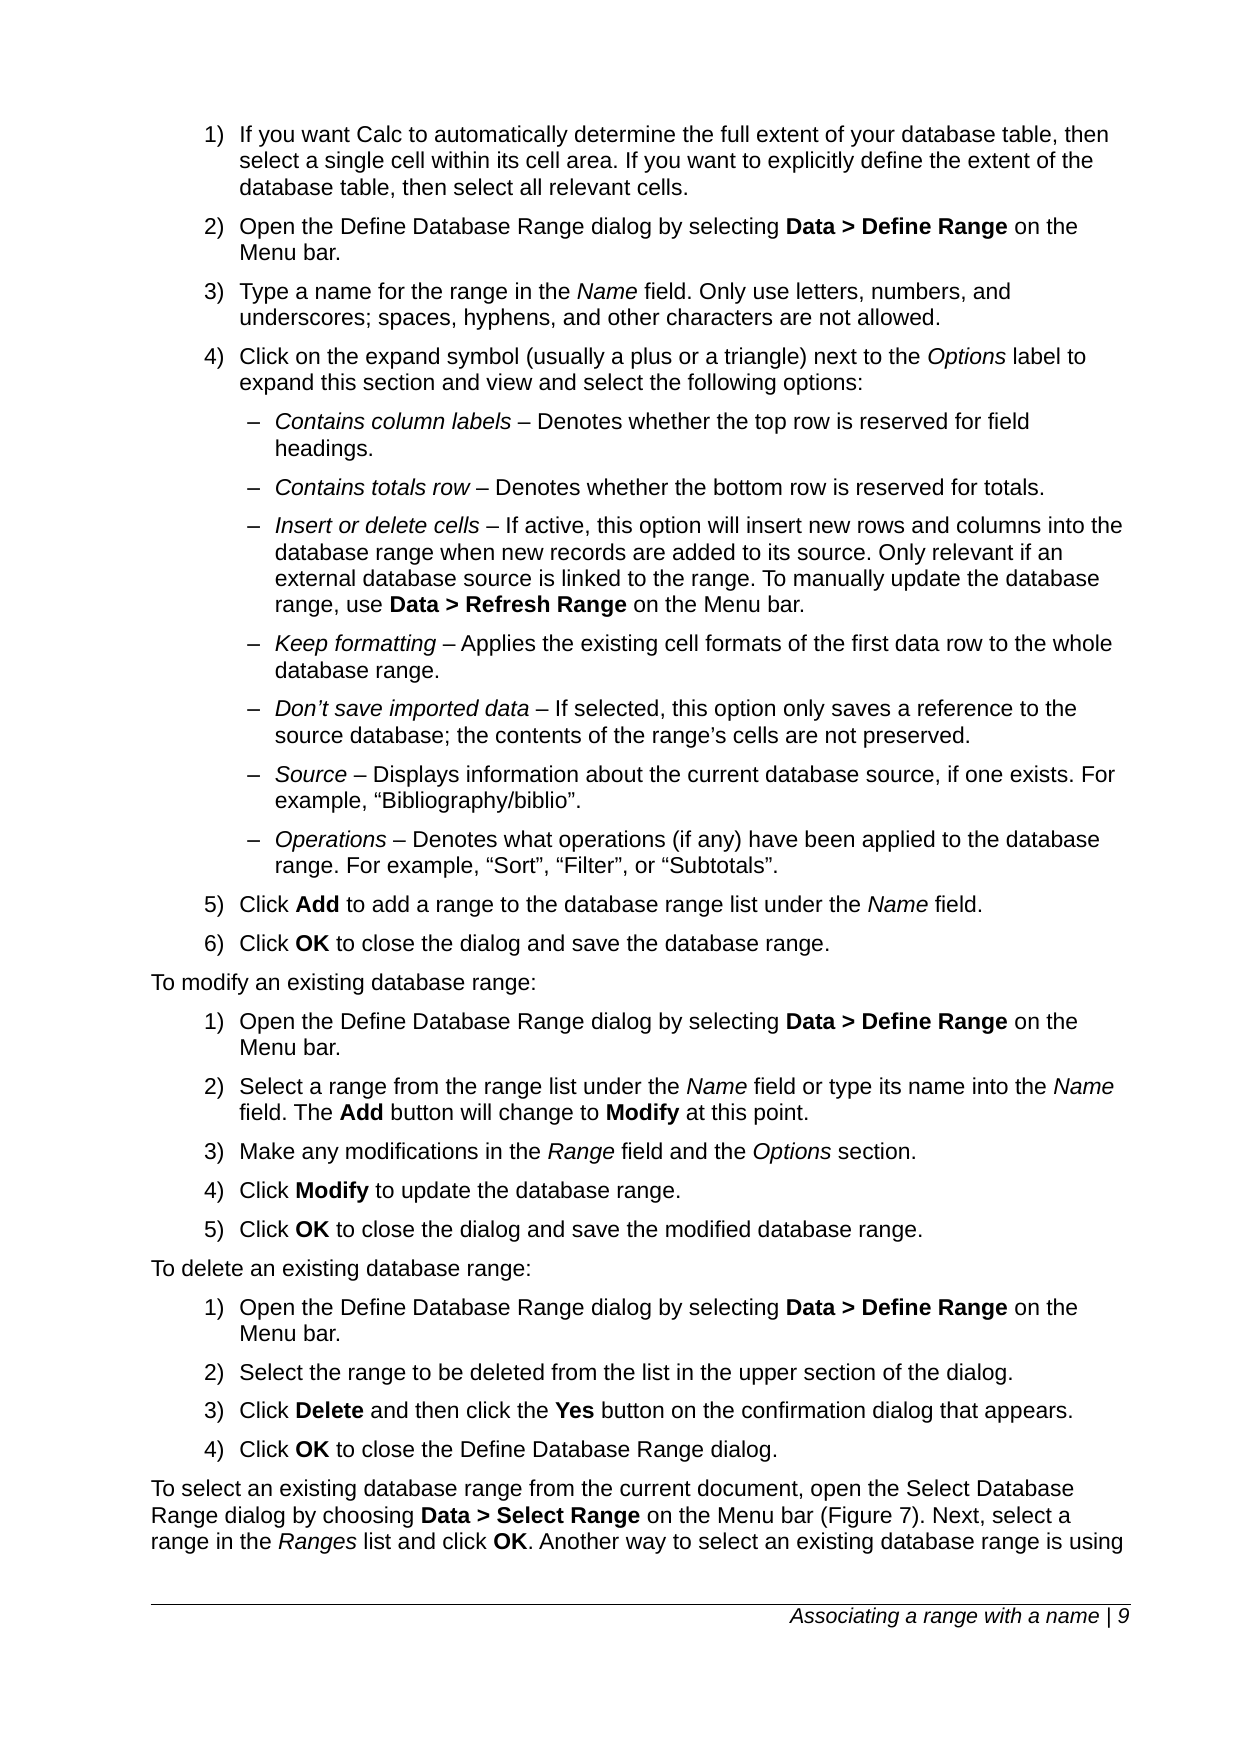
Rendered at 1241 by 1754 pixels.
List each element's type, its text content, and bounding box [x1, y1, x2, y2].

list Click on the expand symbol (usually a plus or a triangle) next to the Options label to expand this section and view and select the following options: [224, 343, 1131, 396]
list Don’t save imported data – If selected, this option only saves a reference to the source database; the contents of the range’s cells are not preserved. [260, 695, 1131, 748]
list Source – Displays information about the current database source, if one exists. For example, “Bibliography/biblio”. [260, 761, 1131, 813]
list Click OK to close the dialog and save the database range. [224, 930, 1131, 956]
list To modify an existing database range: [151, 969, 1131, 995]
list Keep formatting – Applies the existing cell formats of the first data row to the whole database range. [260, 630, 1131, 683]
list Select a range from the range list under the Name field or type its name into the Name field. The Add button will change to Modify at this point. [224, 1073, 1131, 1126]
list Click Add to add a range to the database range list under the Name field. [224, 891, 1131, 917]
list Contains totals row – Denotes whether the bottom row is reserved for totals. [260, 473, 1131, 500]
list Contains column labels – Denotes whether the top row is reserved for field headings. [260, 408, 1131, 461]
list Select the range to be deleted from the list in the upper section of the dialog. [224, 1359, 1131, 1385]
text To select an existing database range from the current document, open the Select Database Range dialog by choosing Data > Select Range on the Menu bar (Figure 7). Next, select a range in the Ranges list and click OK. Another way to select an existing database range is using [151, 1475, 1131, 1554]
list Click Modify to update the database range. [224, 1177, 1131, 1203]
list Open the Define Database Range dialog by selecting Data > Define Range on the Menu bar. [224, 213, 1131, 265]
list Click Delete and then click the Yes button on the confirmation dialog that appears. [224, 1397, 1131, 1424]
list If you want Calc to automatically determine the full extent of your database table, then select a single cell within its cell area. If you want to explicitly define the extent of the database table, then select all relevant cells. [224, 121, 1131, 200]
list Open the Define Database Range dialog by selecting Data > Define Range on the Menu bar. [224, 1293, 1131, 1346]
list Type a name for the range in the Name field. Only use letters, numbers, and underscores; spaces, hyphens, and other characters are not allowed. [224, 278, 1131, 331]
list Insert or delete cells – If active, this option will insert new rows and columns into the database range when new records are added to its source. Only relevant if an external database source is linked to the range. To manually update the database range, use Data > Refresh Range on the Menu bar. [260, 512, 1131, 618]
list Click OK to close the dialog and save the modified database range. [224, 1216, 1131, 1242]
list Operations – Denotes what operations (if any) have been applied to the database range. For example, “Sort”, “Filter”, or “Subtotals”. [260, 826, 1131, 878]
list Make any modifications in the Range field and the Options section. [224, 1138, 1131, 1164]
list Open the Define Database Range dialog by selecting Data > Define Range on the Menu bar. [224, 1008, 1131, 1060]
list Click OK to close the Define Database Range dialog. [224, 1436, 1131, 1463]
list To delete an existing database range: [151, 1254, 1131, 1281]
